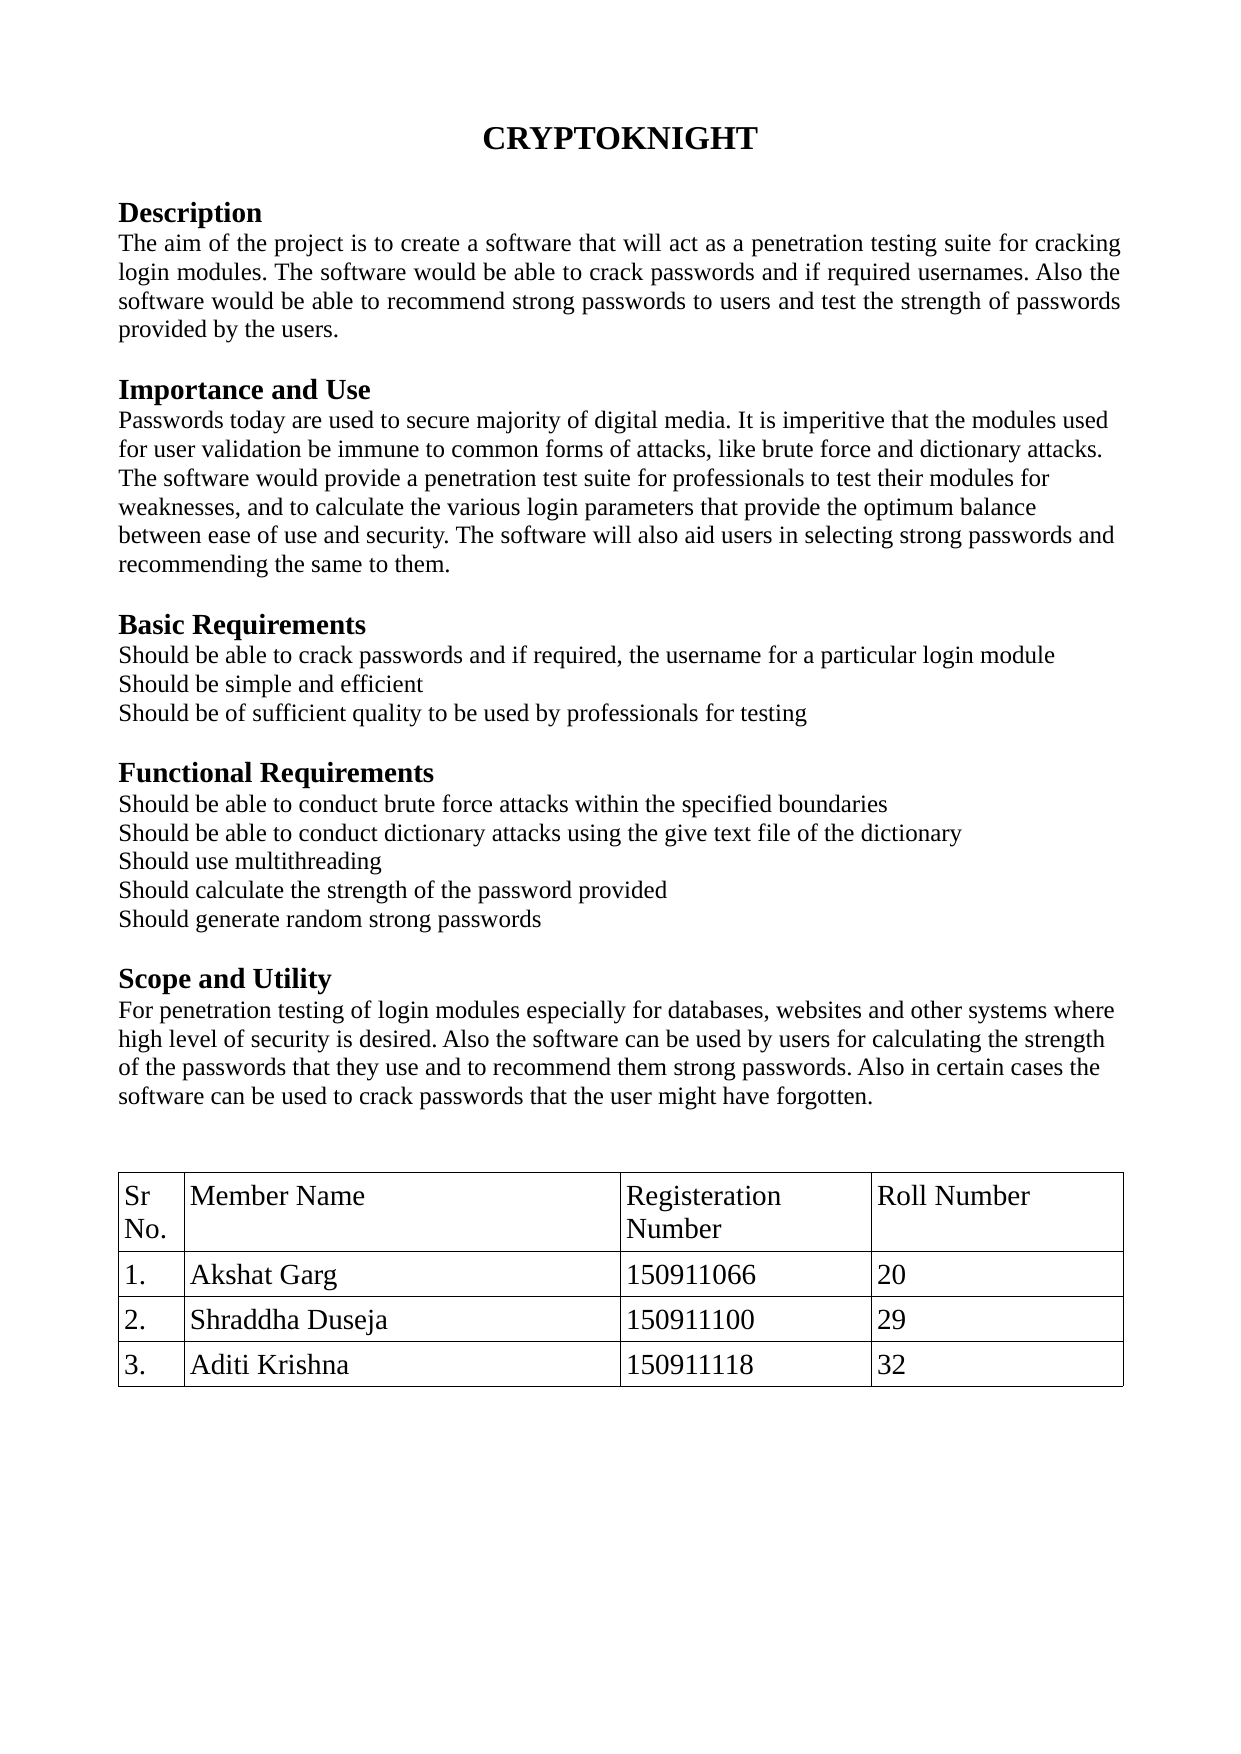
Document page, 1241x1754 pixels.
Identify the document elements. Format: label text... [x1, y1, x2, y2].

table_cell 2. [119, 1297, 184, 1341]
table_cell 1. [119, 1252, 184, 1296]
table_header Member Name [185, 1173, 620, 1251]
table_cell 150911118 [621, 1342, 871, 1386]
table_cell 20 [872, 1252, 1123, 1296]
text Should be able to conduct brute force attacks within the specified boundaries [118, 789, 1122, 818]
text Description [118, 195, 1122, 228]
table_header Sr No. [119, 1173, 184, 1251]
text Should calculate the strength of the password provided [118, 875, 1122, 904]
text Should be simple and efficient [118, 669, 1122, 698]
table_cell 150911100 [621, 1297, 871, 1341]
text Basic Requirements [118, 607, 1122, 640]
table_cell Aditi Krishna [185, 1342, 620, 1386]
text Scope and Utility [118, 961, 1122, 995]
text Should use multithreading [118, 846, 1122, 875]
text Should be able to crack passwords and if required, the username for a particular login module [118, 640, 1122, 669]
text Should be of sufficient quality to be used by professionals for testing [118, 698, 1122, 727]
text Importance and Use [118, 372, 1122, 406]
table_cell 3. [119, 1342, 184, 1386]
table_header Roll Number [872, 1173, 1123, 1251]
table_header Registeration Number [621, 1173, 871, 1251]
text Functional Requirements [118, 755, 1122, 789]
table_cell 150911066 [621, 1252, 871, 1296]
text CRYPTOKNIGHT [118, 118, 1122, 156]
table_cell 32 [872, 1342, 1123, 1386]
text Passwords today are used to secure majority of digital media. It is imperitive that the modules used for user validation be immune to common forms of attacks, like brute force and dictionary attacks. The software would provide a penetration test suite for professionals to test their modules for weaknesses, and to calculate the various login parameters that provide the optimum balance between ease of use and security. The software will also aid users in selecting strong passwords and recommending the same to them. [118, 406, 1122, 578]
table_cell Shraddha Duseja [185, 1297, 620, 1341]
table_cell Akshat Garg [185, 1252, 620, 1296]
text Should generate random strong passwords [118, 904, 1122, 933]
text For penetration testing of login modules especially for databases, websites and other systems where high level of security is desired. Also the software can be used by users for calculating the strength of the passwords that they use and to recommend them strong passwords. Also in certain cases the software can be used to crack passwords that the user might have forgotten. [118, 995, 1122, 1110]
text Should be able to conduct dictionary attacks using the give text file of the dictionary [118, 818, 1122, 846]
table_cell 29 [872, 1297, 1123, 1341]
text The aim of the project is to create a software that will act as a penetration testing suite for cracking login modules. The software would be able to crack passwords and if required usernames. Also the software would be able to recommend strong passwords to users and test the strength of passwords provided by the users. [118, 228, 1122, 343]
